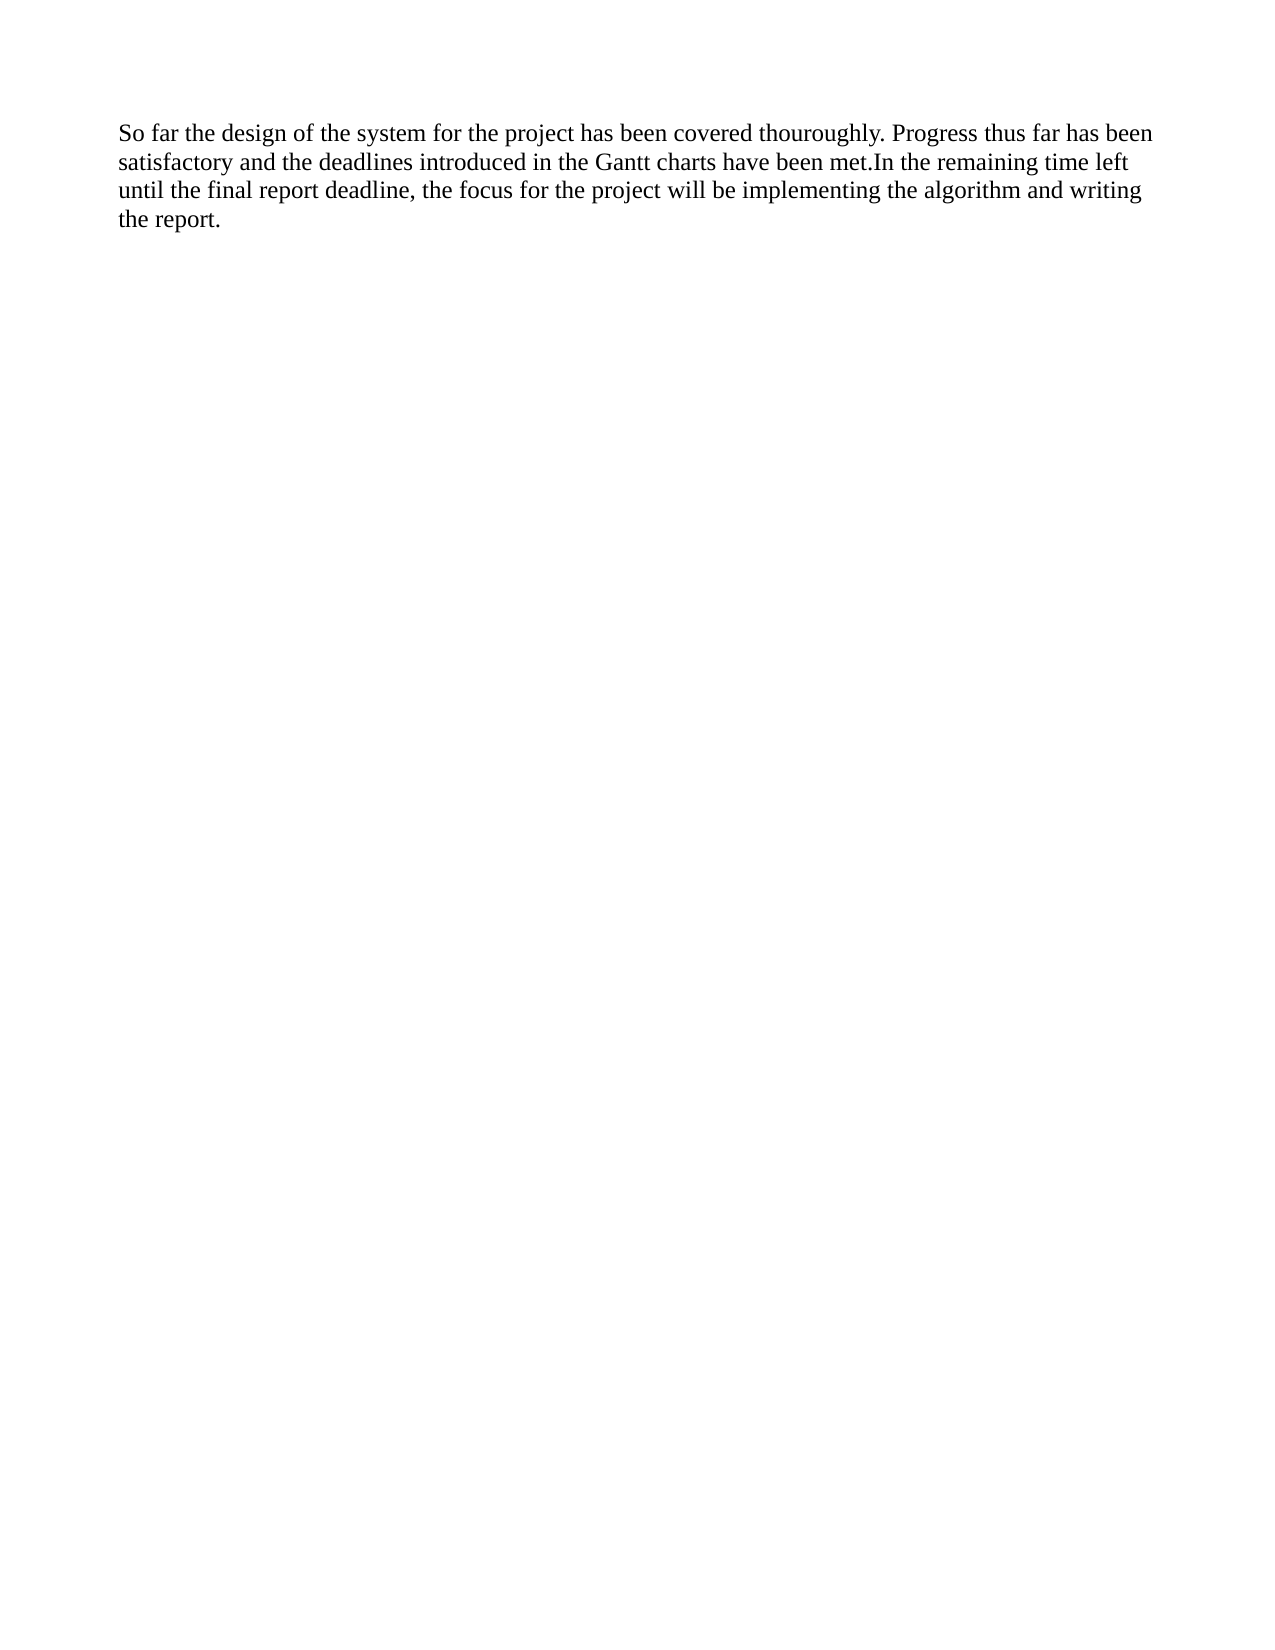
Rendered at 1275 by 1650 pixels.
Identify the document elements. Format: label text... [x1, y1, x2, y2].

text So far the design of the system for the project has been covered thouroughly. Progress thus far has been satisfactory and the deadlines introduced in the Gantt charts have been met.In the remaining time left until the final report deadline, the focus for the project will be implementing the algorithm and writing the report. [118, 118, 1157, 233]
